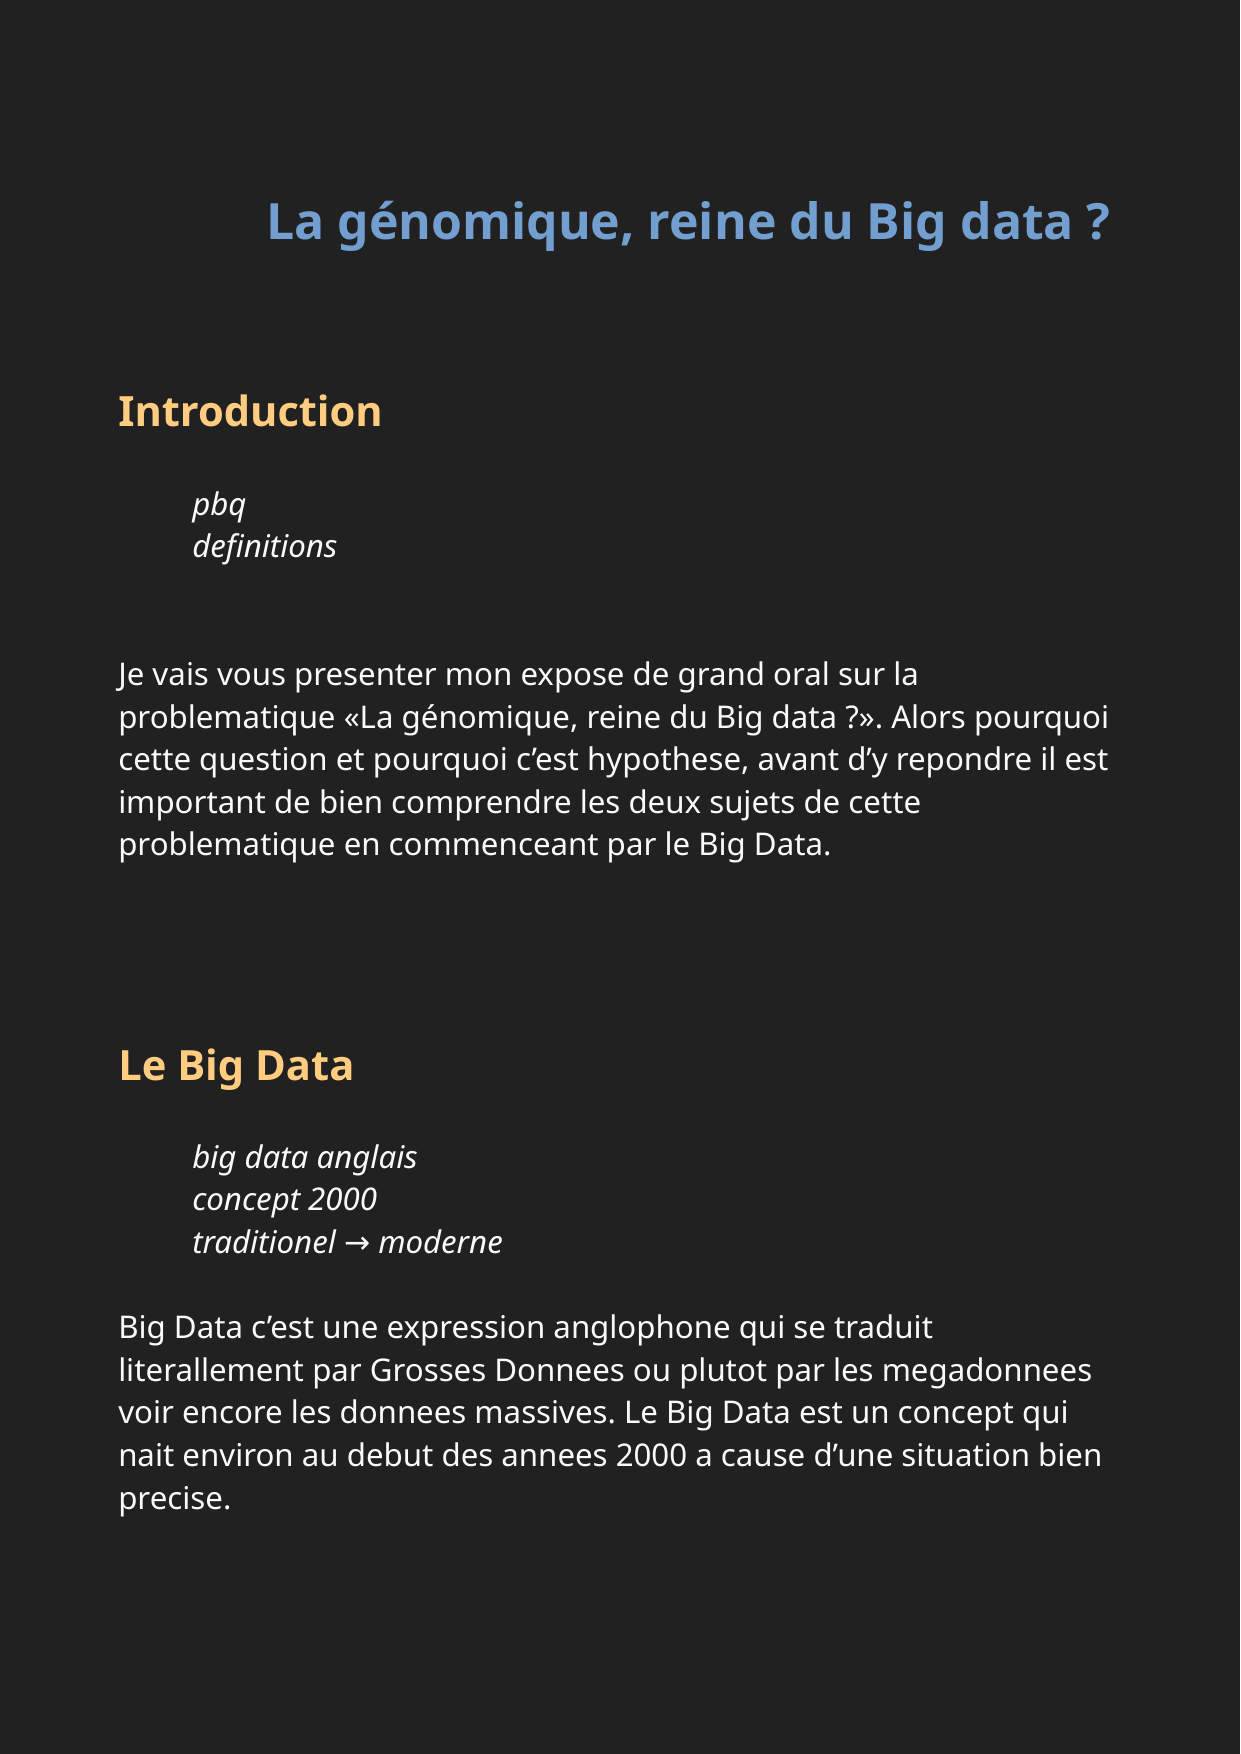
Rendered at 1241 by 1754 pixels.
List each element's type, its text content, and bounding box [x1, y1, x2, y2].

text big data anglais [118, 1135, 1122, 1177]
text concept 2000 [118, 1177, 1122, 1220]
text pbq [118, 482, 1122, 524]
text Big Data c’est une expression anglophone qui se traduit literallement par Grosses Donnees ou plutot par les megadonnees voir encore les donnees massives. Le Big Data est un concept qui nait environ au debut des annees 2000 a cause d’une situation bien precise. [118, 1305, 1122, 1518]
text La génomique, reine du Big data ? [118, 186, 1122, 254]
text Introduction [118, 382, 1122, 439]
text Je vais vous presenter mon expose de grand oral sur la problematique «La génomique, reine du Big data ?». Alors pourquoi cette question et pourquoi c’est hypothese, avant d’y repondre il est important de bien comprendre les deux sujets de cette problematique en commenceant par le Big Data. [118, 652, 1122, 865]
text Le Big Data [118, 1035, 1122, 1092]
text traditionel → moderne [118, 1220, 1122, 1263]
text definitions [118, 524, 1122, 567]
